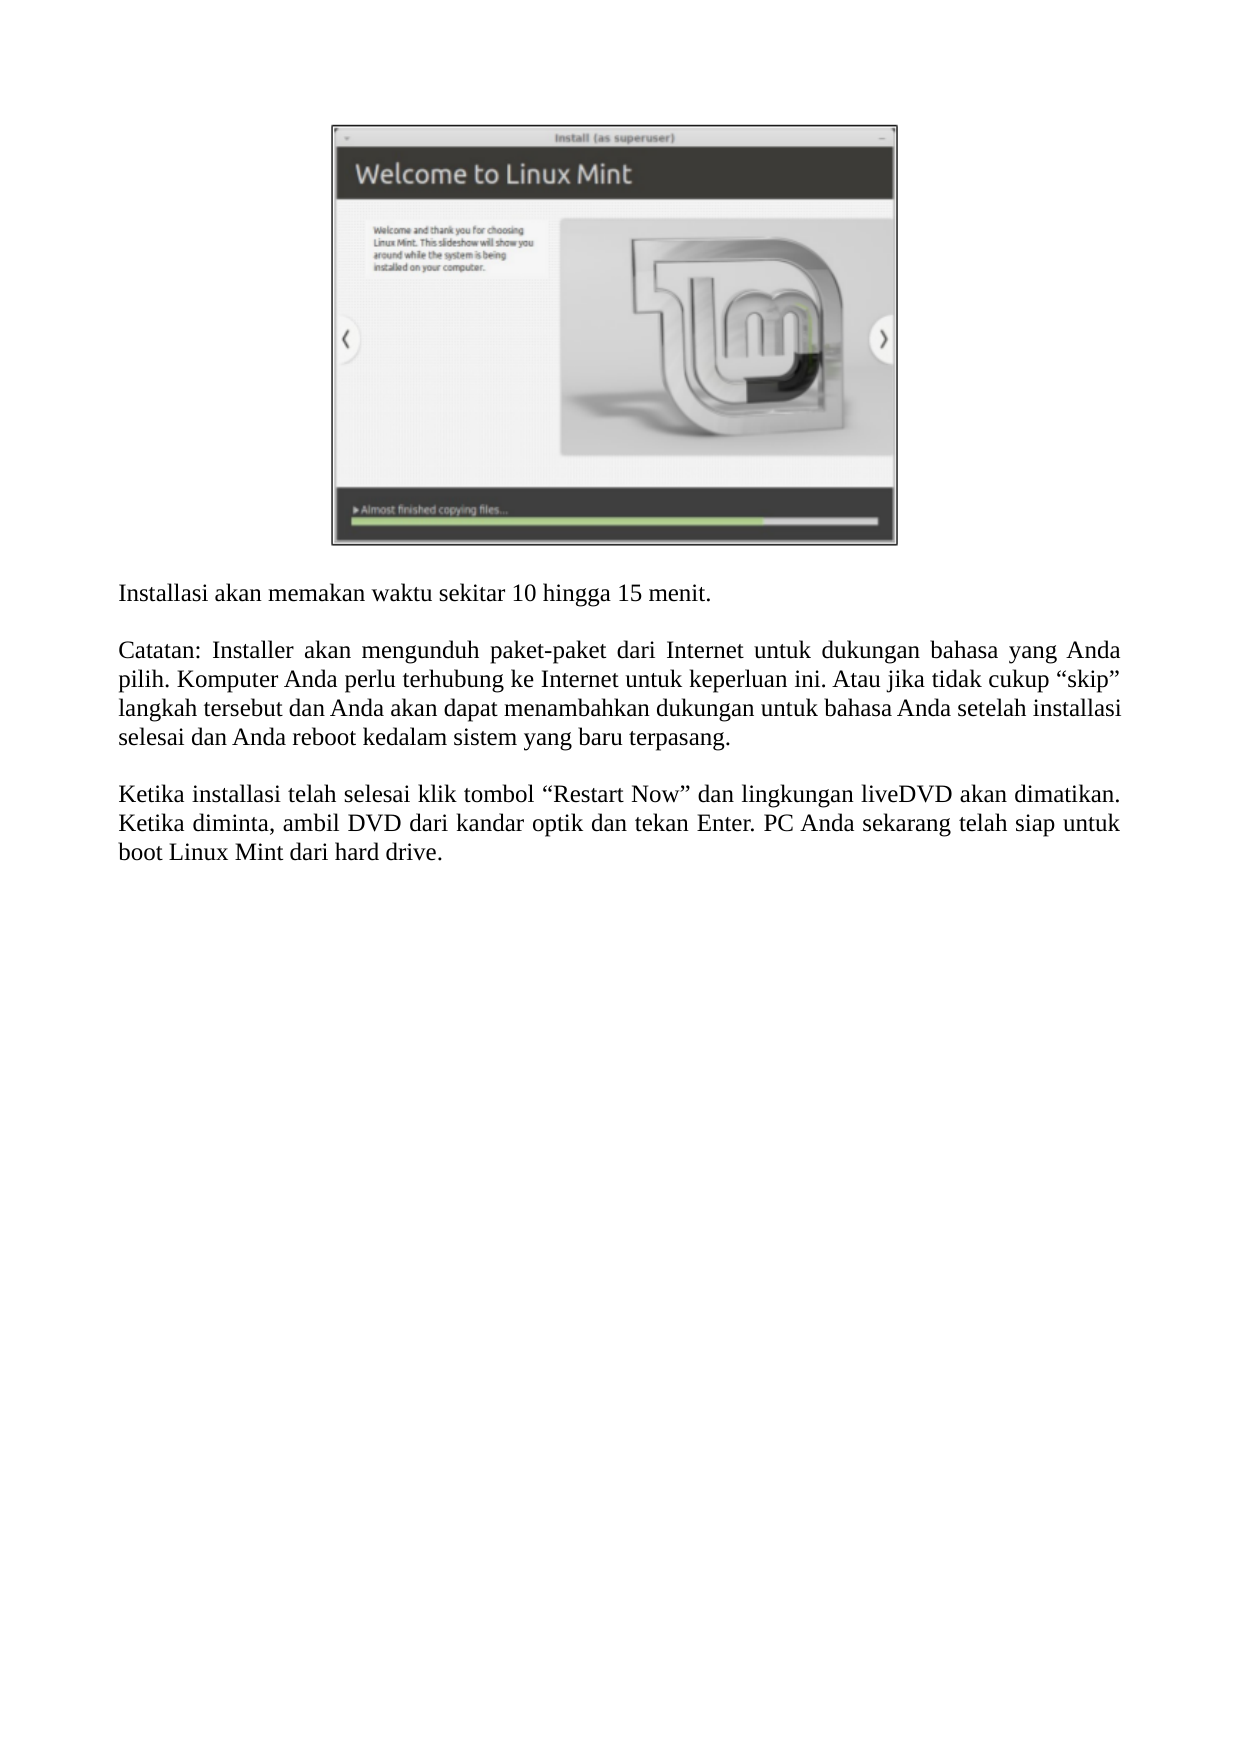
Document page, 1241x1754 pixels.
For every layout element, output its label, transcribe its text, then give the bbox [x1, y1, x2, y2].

picture [323, 118, 918, 550]
text Installasi akan memakan waktu sekitar 10 hingga 15 menit. [118, 578, 1122, 607]
text Ketika installasi telah selesai klik tombol “Restart Now” dan lingkungan liveDVD akan dimatikan. Ketika diminta, ambil DVD dari kandar optik dan tekan Enter. PC Anda sekarang telah siap untuk boot Linux Mint dari hard drive. [118, 779, 1122, 866]
text Catatan: Installer akan mengunduh paket-paket dari Internet untuk dukungan bahasa yang Anda pilih. Komputer Anda perlu terhubung ke Internet untuk keperluan ini. Atau jika tidak cukup “skip” langkah tersebut dan Anda akan dapat menambahkan dukungan untuk bahasa Anda setelah installasi selesai dan Anda reboot kedalam sistem yang baru terpasang. [118, 636, 1122, 751]
